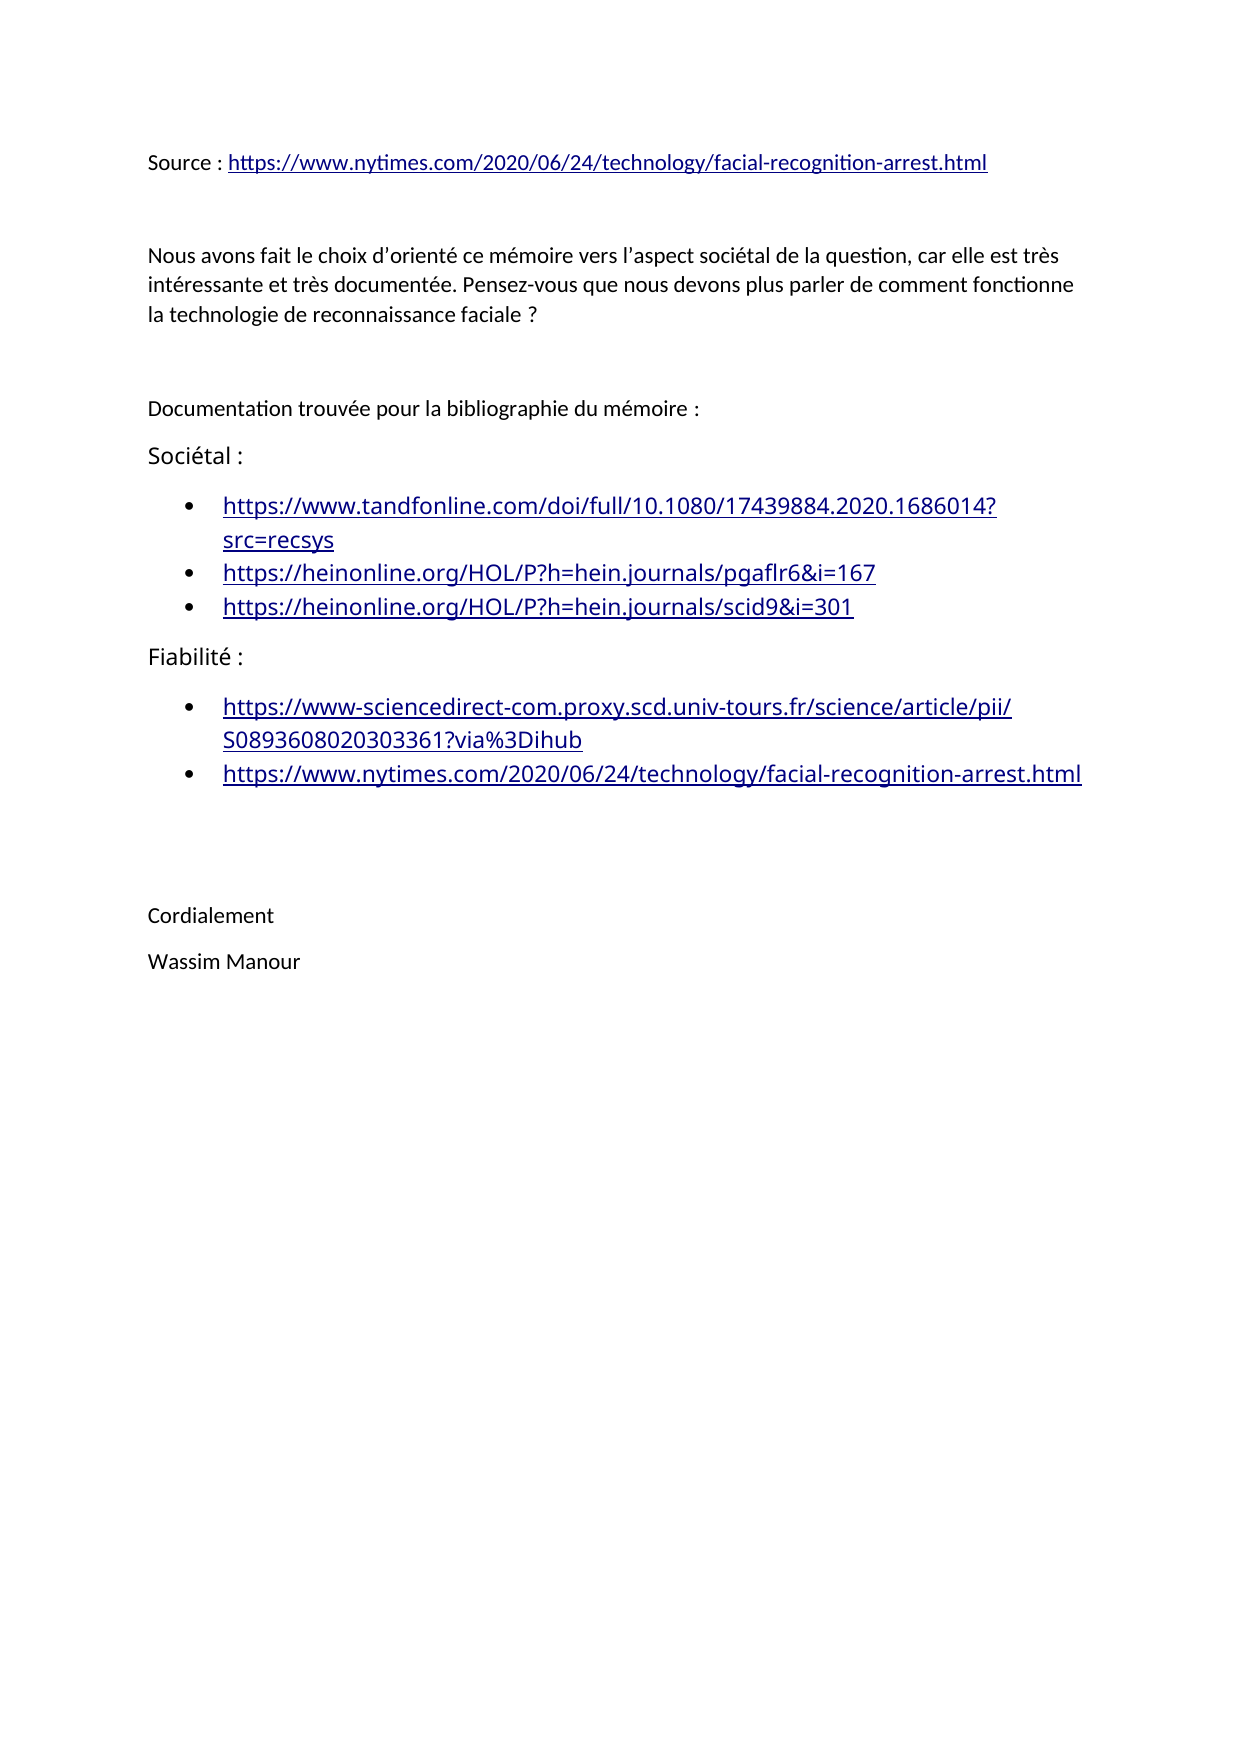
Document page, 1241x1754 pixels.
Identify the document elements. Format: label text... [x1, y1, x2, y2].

text Nous avons fait le choix d’orienté ce mémoire vers l’aspect sociétal de la question, car elle est très intéressante et très documentée. Pensez-vous que nous devons plus parler de comment fonctionne la technologie de reconnaissance faciale ? [148, 241, 1093, 328]
text Cordialement [148, 901, 1093, 929]
list https://www-sciencedirect-com.proxy.scd.univ-tours.fr/science/article/pii/S0893608020303361?via%3Dihub [185, 691, 1093, 756]
list https://www.tandfonline.com/doi/full/10.1080/17439884.2020.1686014?src=recsys [185, 490, 1093, 555]
text Source : https://www.nytimes.com/2020/06/24/technology/facial-recognition-arrest.html [148, 148, 1093, 176]
list https://heinonline.org/HOL/P?h=hein.journals/scid9&i=301 [185, 591, 1093, 622]
text Sociétal : [148, 440, 1093, 471]
text Documentation trouvée pour la bibliographie du mémoire : [148, 394, 1093, 422]
list https://heinonline.org/HOL/P?h=hein.journals/pgaflr6&i=167 [185, 557, 1093, 588]
text Fiabilité : [148, 641, 1093, 672]
text Wassim Manour [148, 947, 1093, 976]
list https://www.nytimes.com/2020/06/24/technology/facial-recognition-arrest.html [185, 758, 1093, 789]
